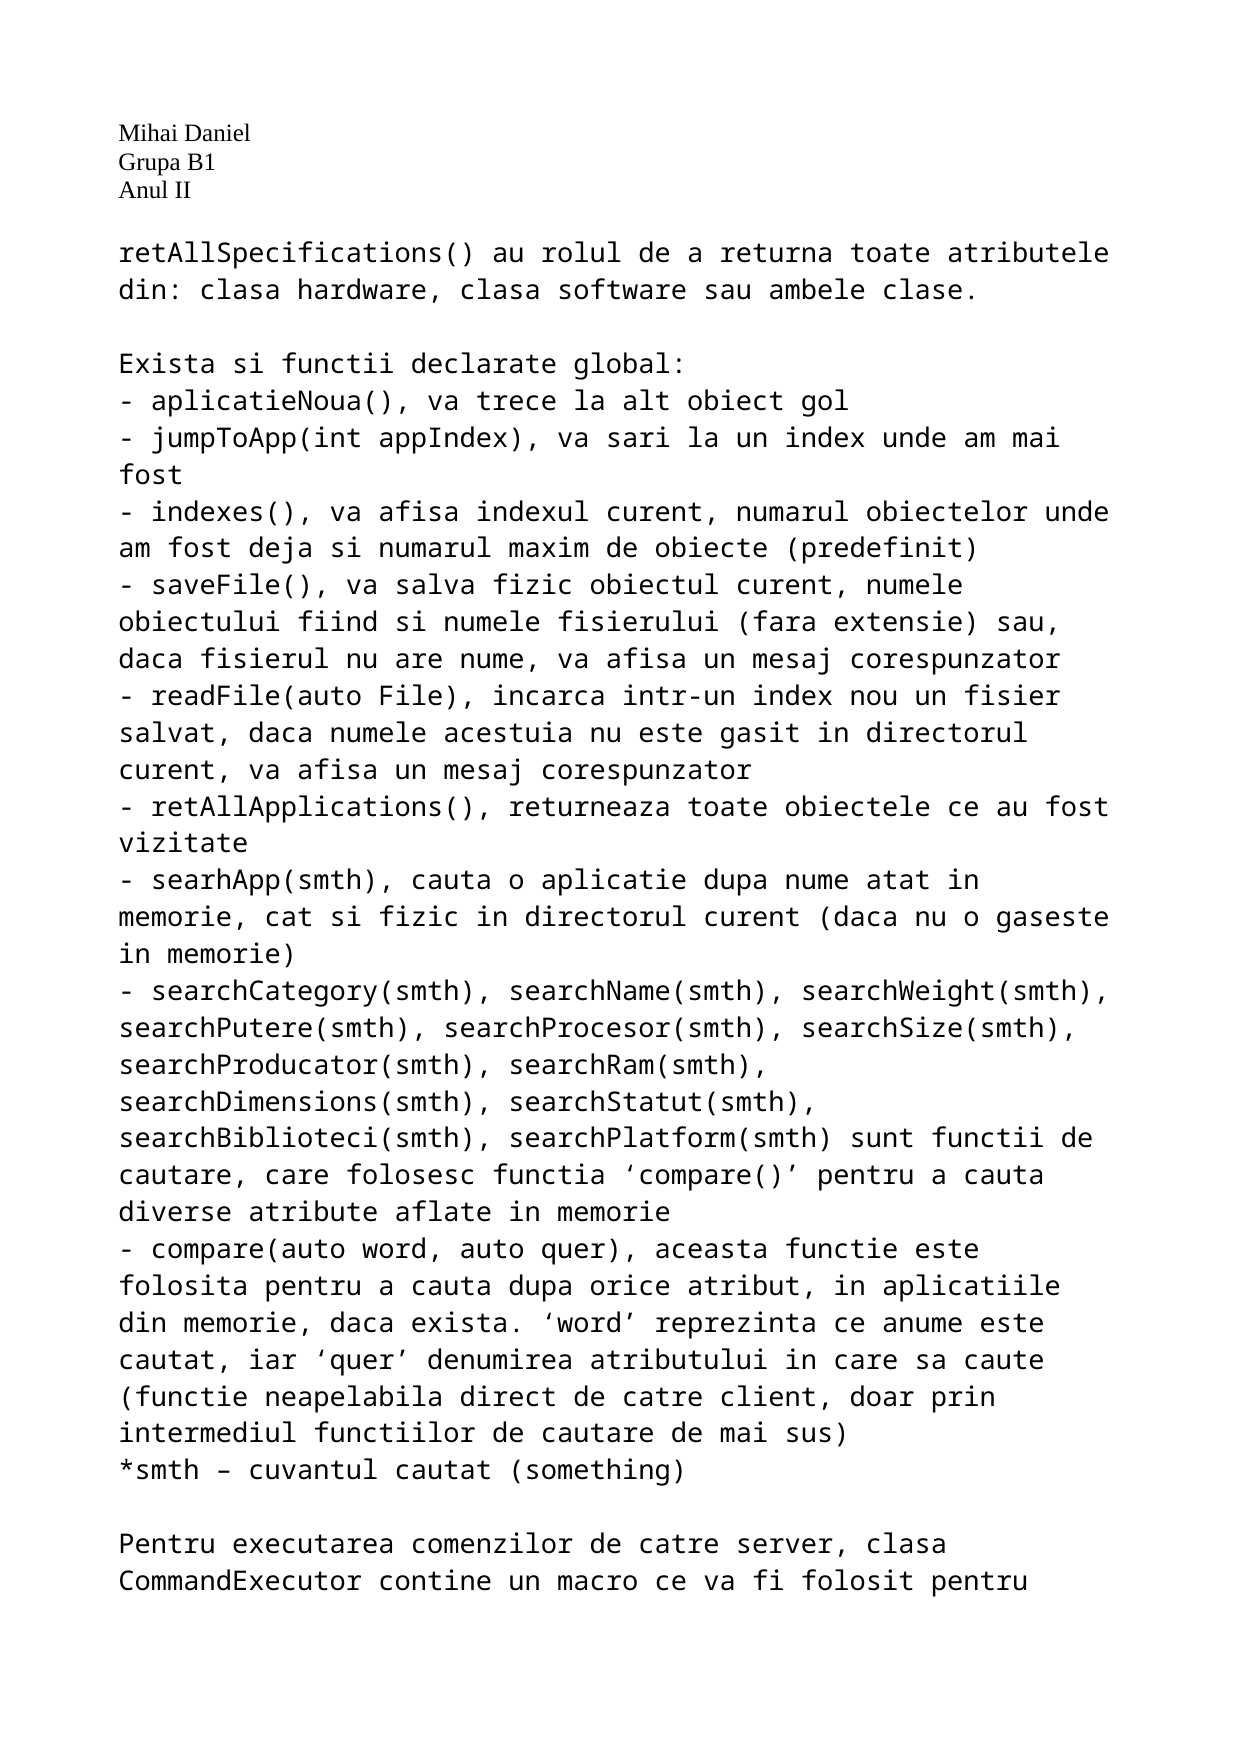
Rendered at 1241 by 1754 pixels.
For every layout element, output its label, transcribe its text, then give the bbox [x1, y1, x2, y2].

text searchProducator(smth), searchRam(smth), searchDimensions(smth), searchStatut(smth), searchBiblioteci(smth), searchPlatform(smth) sunt functii de cautare, care folosesc functia ‘compare()’ pentru a cauta diverse atribute aflate in memorie [118, 1045, 1122, 1229]
text - compare(auto word, auto quer), aceasta functie este folosita pentru a cauta dupa orice atribut, in aplicatiile din memorie, daca exista. ‘word’ reprezinta ce anume este cautat, iar ‘quer’ denumirea atributului in care sa caute [118, 1229, 1122, 1377]
text - aplicatieNoua(), va trece la alt obiect gol [118, 381, 1122, 418]
text - readFile(auto File), incarca intr-un index nou un fisier salvat, daca numele acestuia nu este gasit in directorul curent, va afisa un mesaj corespunzator [118, 676, 1122, 787]
text Exista si functii declarate global: [118, 344, 1122, 381]
text *smth – cuvantul cautat (something) [118, 1451, 1122, 1488]
text - saveFile(), va salva fizic obiectul curent, numele obiectului fiind si numele fisierului (fara extensie) sau, daca fisierul nu are nume, va afisa un mesaj corespunzator [118, 566, 1122, 676]
text (functie neapelabila direct de catre client, doar prin intermediul functiilor de cautare de mai sus) [118, 1377, 1122, 1451]
text Pentru executarea comenzilor de catre server, clasa CommandExecutor contine un macro ce va fi folosit pentru [118, 1524, 1122, 1598]
text - searchCategory(smth), searchName(smth), searchWeight(smth), searchPutere(smth), searchProcesor(smth), searchSize(smth), [118, 971, 1122, 1045]
text - indexes(), va afisa indexul curent, numarul obiectelor unde am fost deja si numarul maxim de obiecte (predefinit) [118, 492, 1122, 566]
text - retAllApplications(), returneaza toate obiectele ce au fost vizitate [118, 787, 1122, 861]
text retAllSpecifications() au rolul de a returna toate atributele din: clasa hardware, clasa software sau ambele clase. [118, 234, 1122, 308]
text - jumpToApp(int appIndex), va sari la un index unde am mai fost [118, 418, 1122, 492]
text - searhApp(smth), cauta o aplicatie dupa nume atat in memorie, cat si fizic in directorul curent (daca nu o gaseste in memorie) [118, 861, 1122, 971]
